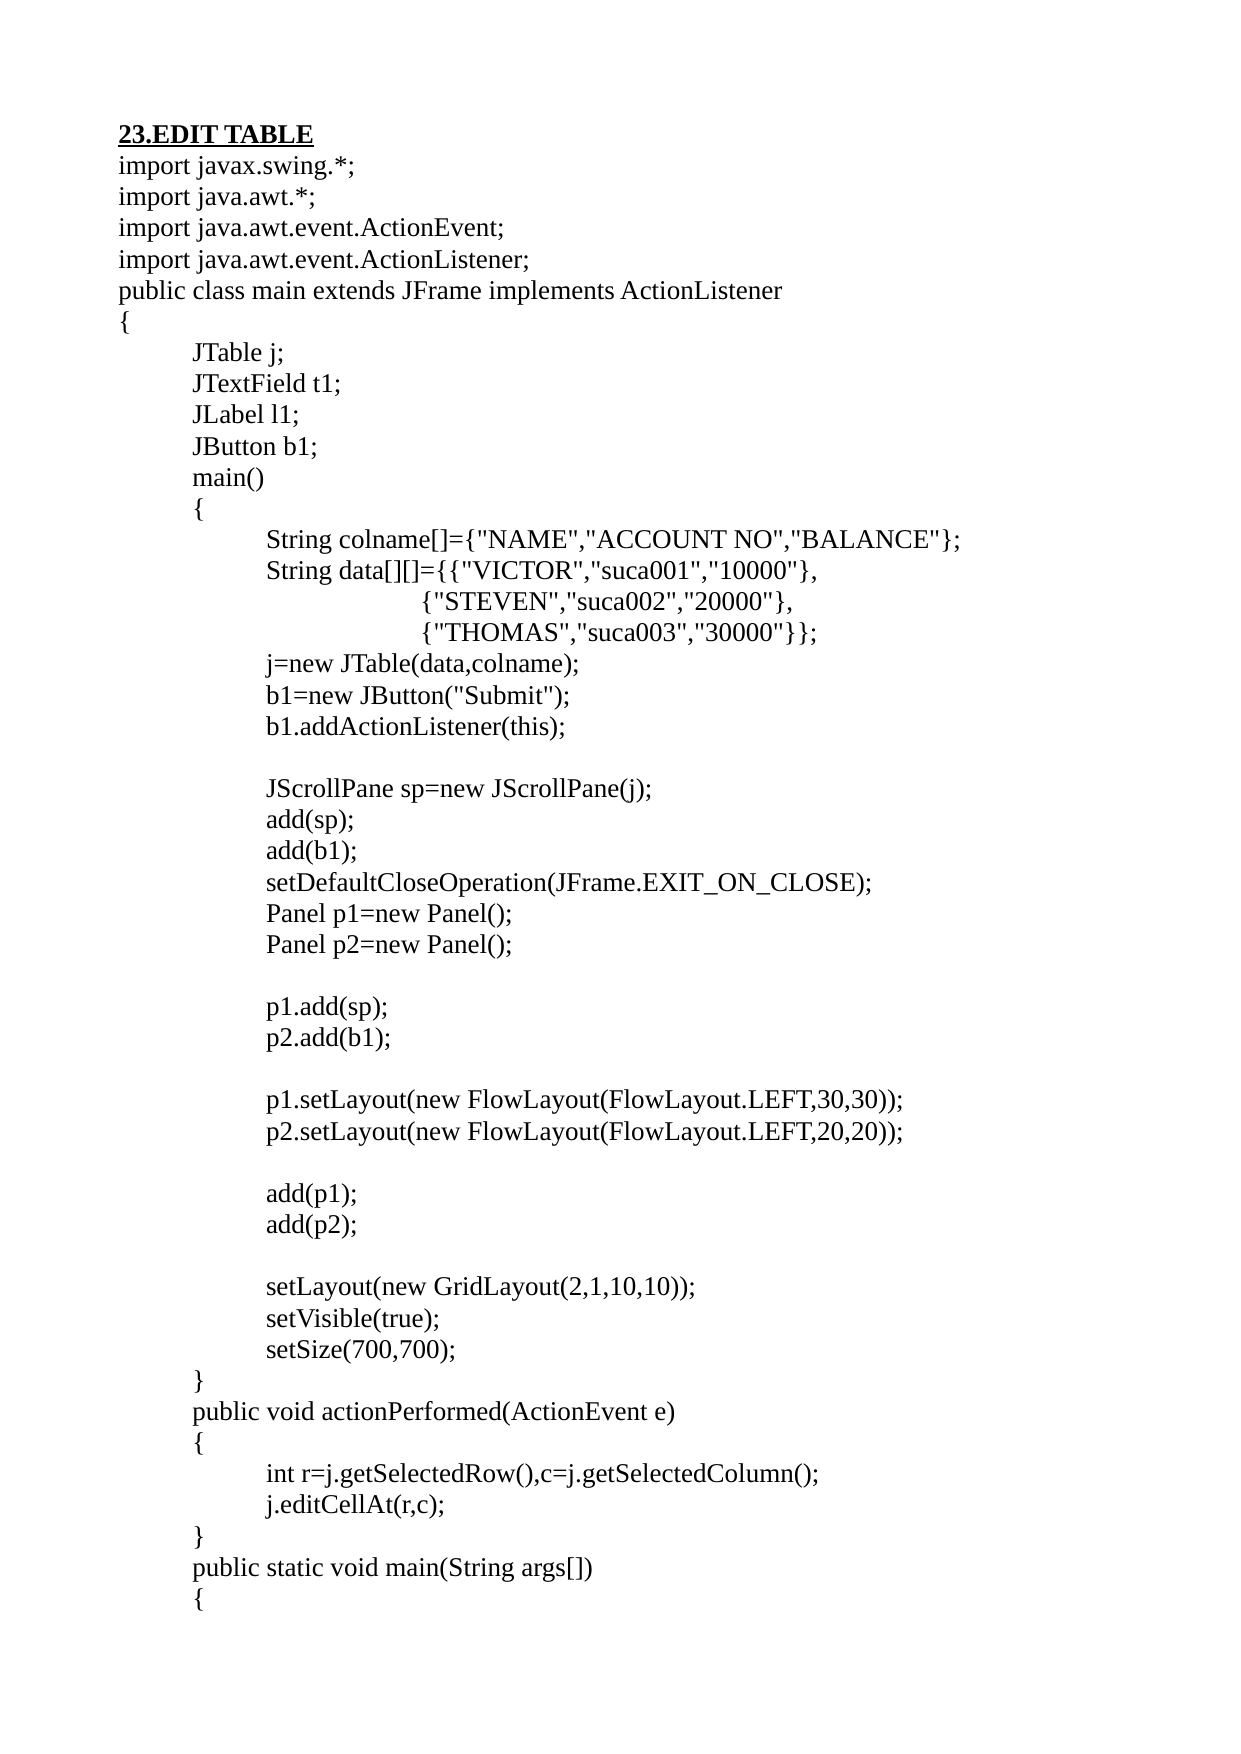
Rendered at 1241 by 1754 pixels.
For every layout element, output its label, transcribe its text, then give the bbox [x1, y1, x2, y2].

text Panel p2=new Panel(); [118, 928, 1122, 959]
text { [118, 492, 1122, 523]
text add(sp); [118, 803, 1122, 834]
text add(p2); [118, 1208, 1122, 1239]
text b1=new JButton("Submit"); [118, 679, 1122, 710]
text main() [118, 461, 1122, 492]
text Panel p1=new Panel(); [118, 897, 1122, 928]
text {"STEVEN","suca002","20000"}, [118, 585, 1122, 616]
text } [118, 1520, 1122, 1551]
text p1.setLayout(new FlowLayout(FlowLayout.LEFT,30,30)); [118, 1084, 1122, 1115]
text setDefaultCloseOperation(JFrame.EXIT_ON_CLOSE); [118, 866, 1122, 897]
text j.editCellAt(r,c); [118, 1488, 1122, 1520]
text JScrollPane sp=new JScrollPane(j); [118, 772, 1122, 803]
text JTextField t1; [118, 367, 1122, 398]
text import java.awt.event.ActionListener; [118, 243, 1122, 274]
text 23.EDIT TABLE [118, 118, 1122, 149]
text setLayout(new GridLayout(2,1,10,10)); [118, 1271, 1122, 1302]
text int r=j.getSelectedRow(),c=j.getSelectedColumn(); [118, 1457, 1122, 1488]
text JLabel l1; [118, 398, 1122, 429]
text String colname[]={"NAME","ACCOUNT NO","BALANCE"}; [118, 523, 1122, 554]
text String data[][]={{"VICTOR","suca001","10000"}, [118, 554, 1122, 585]
text { [118, 1426, 1122, 1457]
text b1.addActionListener(this); [118, 710, 1122, 741]
text import javax.swing.*; [118, 149, 1122, 180]
text {"THOMAS","suca003","30000"}}; [118, 616, 1122, 648]
text } [118, 1364, 1122, 1395]
text { [118, 1582, 1122, 1613]
text public static void main(String args[]) [118, 1551, 1122, 1582]
text public void actionPerformed(ActionEvent e) [118, 1395, 1122, 1426]
text j=new JTable(data,colname); [118, 648, 1122, 679]
text setSize(700,700); [118, 1333, 1122, 1364]
text JButton b1; [118, 429, 1122, 461]
text add(p1); [118, 1177, 1122, 1208]
text p1.add(sp); [118, 990, 1122, 1021]
text import java.awt.event.ActionEvent; [118, 212, 1122, 243]
text p2.add(b1); [118, 1021, 1122, 1052]
text public class main extends JFrame implements ActionListener [118, 274, 1122, 305]
text p2.setLayout(new FlowLayout(FlowLayout.LEFT,20,20)); [118, 1115, 1122, 1146]
text { [118, 305, 1122, 336]
text JTable j; [118, 336, 1122, 367]
text setVisible(true); [118, 1302, 1122, 1333]
text import java.awt.*; [118, 180, 1122, 212]
text add(b1); [118, 834, 1122, 866]
